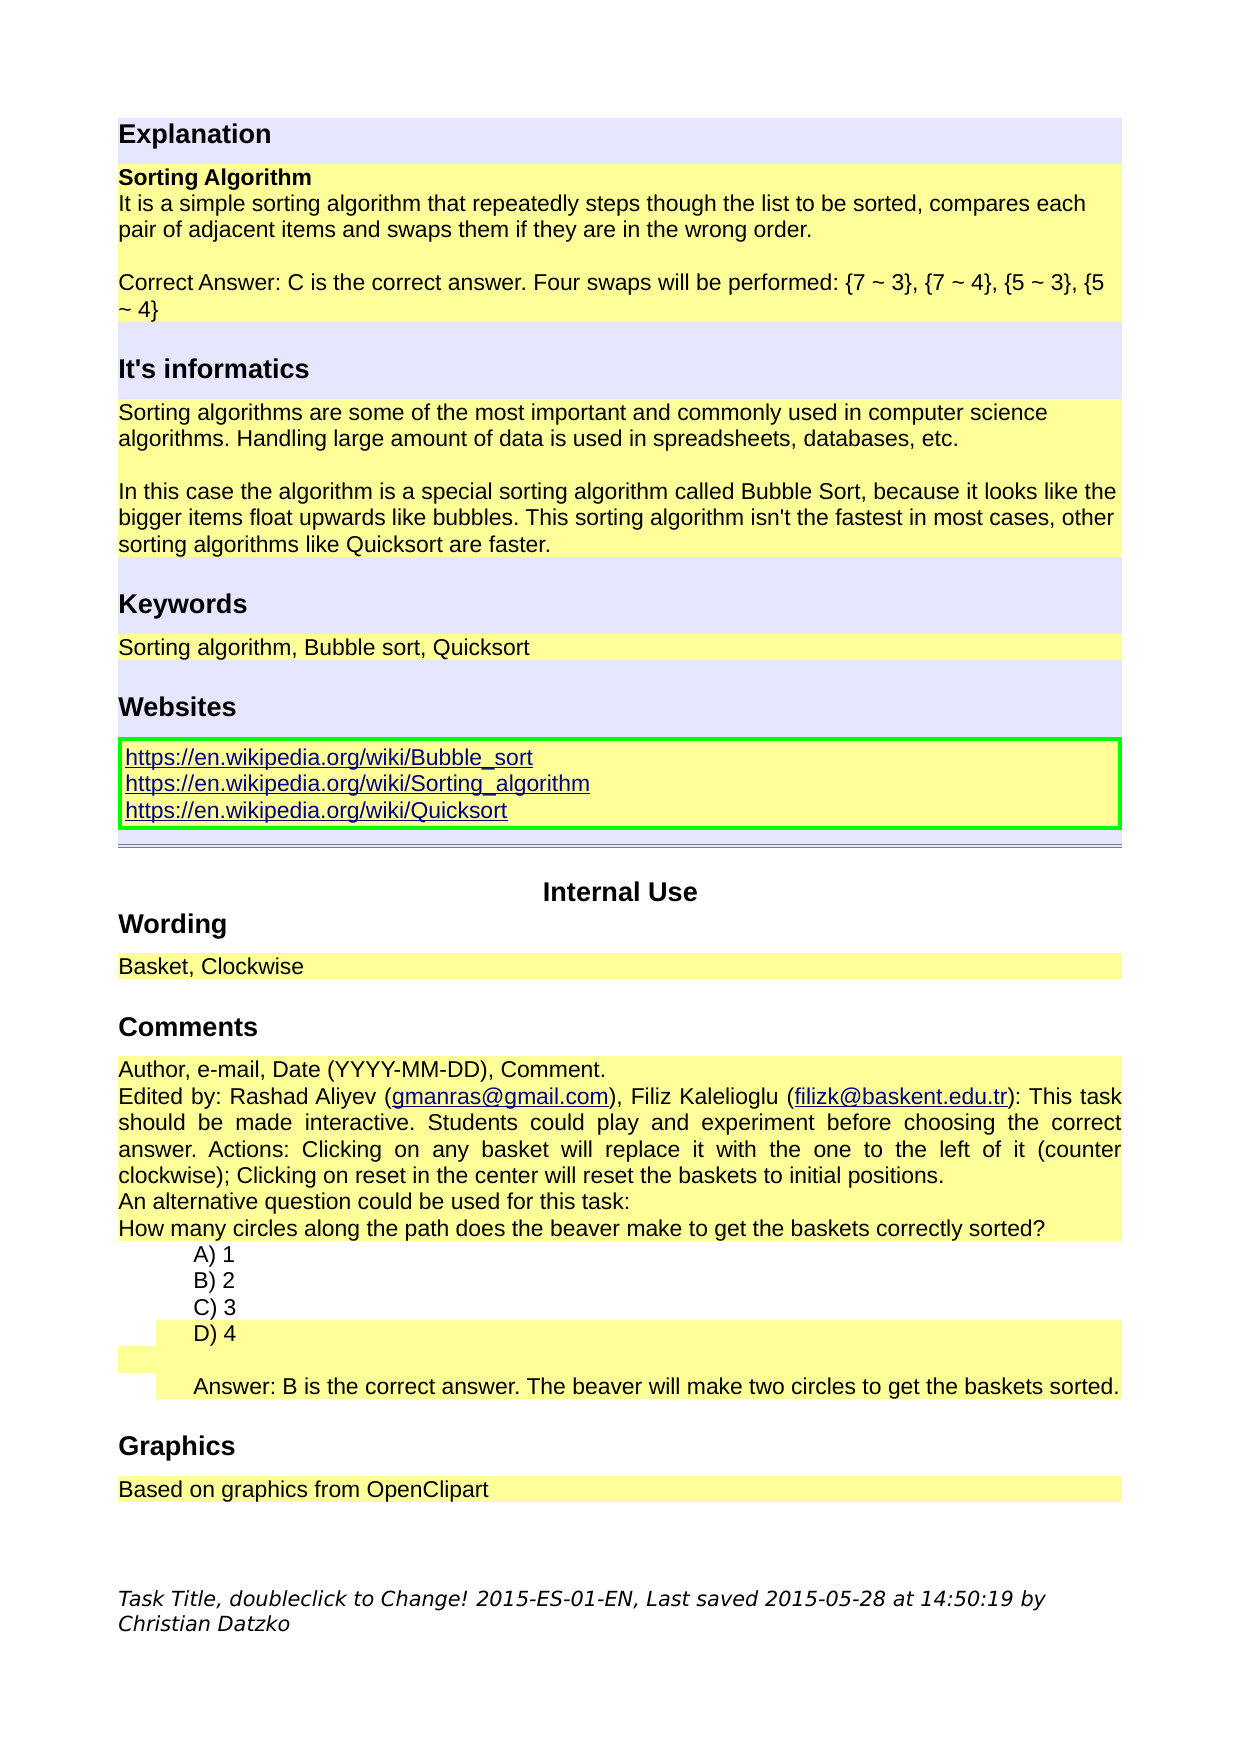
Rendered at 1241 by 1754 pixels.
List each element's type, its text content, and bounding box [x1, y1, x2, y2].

text https://en.wikipedia.org/wiki/Bubble_sort [122, 741, 1118, 763]
subtitle Explanation [118, 118, 1122, 149]
text Basket, Clockwise [118, 953, 1122, 979]
text Sorting Algorithm [118, 164, 1122, 190]
subtitle Comments [118, 1011, 1122, 1042]
subtitle Wording [118, 908, 1122, 939]
list Answer: B is the correct answer. The beaver will make two circles to get the baskets sorted. [156, 1373, 1122, 1399]
text Edited by: Rashad Aliyev (gmanras@gmail.com), Filiz Kalelioglu (filizk@baskent.edu.tr): This task should be made interactive. Students could play and experiment before choosing the correct answer. Actions: Clicking on any basket will replace it with the one to the left of it (counter clockwise); Clicking on reset in the center will reset the baskets to initial positions. [118, 1083, 1122, 1188]
text In this case the algorithm is a special sorting algorithm called Bubble Sort, because it looks like the bigger items float upwards like bubbles. This sorting algorithm isn't the fastest in most cases, other sorting algorithms like Quicksort are faster. [118, 478, 1122, 557]
text Sorting algorithm, Bubble sort, Quicksort [118, 634, 1122, 660]
text Correct Answer: C is the correct answer. Four swaps will be performed: {7 ~ 3}, {7 ~ 4}, {5 ~ 3}, {5 ~ 4} [118, 269, 1122, 322]
subtitle Internal Use [118, 876, 1122, 908]
text It is a simple sorting algorithm that repeatedly steps though the list to be sorted, compares each pair of adjacent items and swaps them if they are in the wrong order. [118, 190, 1122, 243]
list C) 3 [156, 1294, 1122, 1320]
text How many circles along the path does the beaver make to get the baskets correctly sorted? [118, 1214, 1122, 1241]
list D) 4 [156, 1320, 1122, 1346]
list B) 2 [156, 1267, 1122, 1294]
subtitle It's informatics [118, 353, 1122, 384]
text Based on graphics from OpenClipart [118, 1476, 1122, 1502]
list A) 1 [156, 1241, 1122, 1267]
subtitle Websites [118, 691, 1122, 723]
text Author, e-mail, Date (YYYY-MM-DD), Comment. [118, 1056, 1122, 1083]
text https://en.wikipedia.org/wiki/Sorting_algorithm [122, 763, 1118, 790]
subtitle Keywords [118, 588, 1122, 619]
text An alternative question could be used for this task: [118, 1188, 1122, 1214]
text https://en.wikipedia.org/wiki/Quicksort [122, 790, 1118, 826]
subtitle Graphics [118, 1430, 1122, 1462]
text Sorting algorithms are some of the most important and commonly used in computer science algorithms. Handling large amount of data is used in spreadsheets, databases, etc. [118, 399, 1122, 451]
